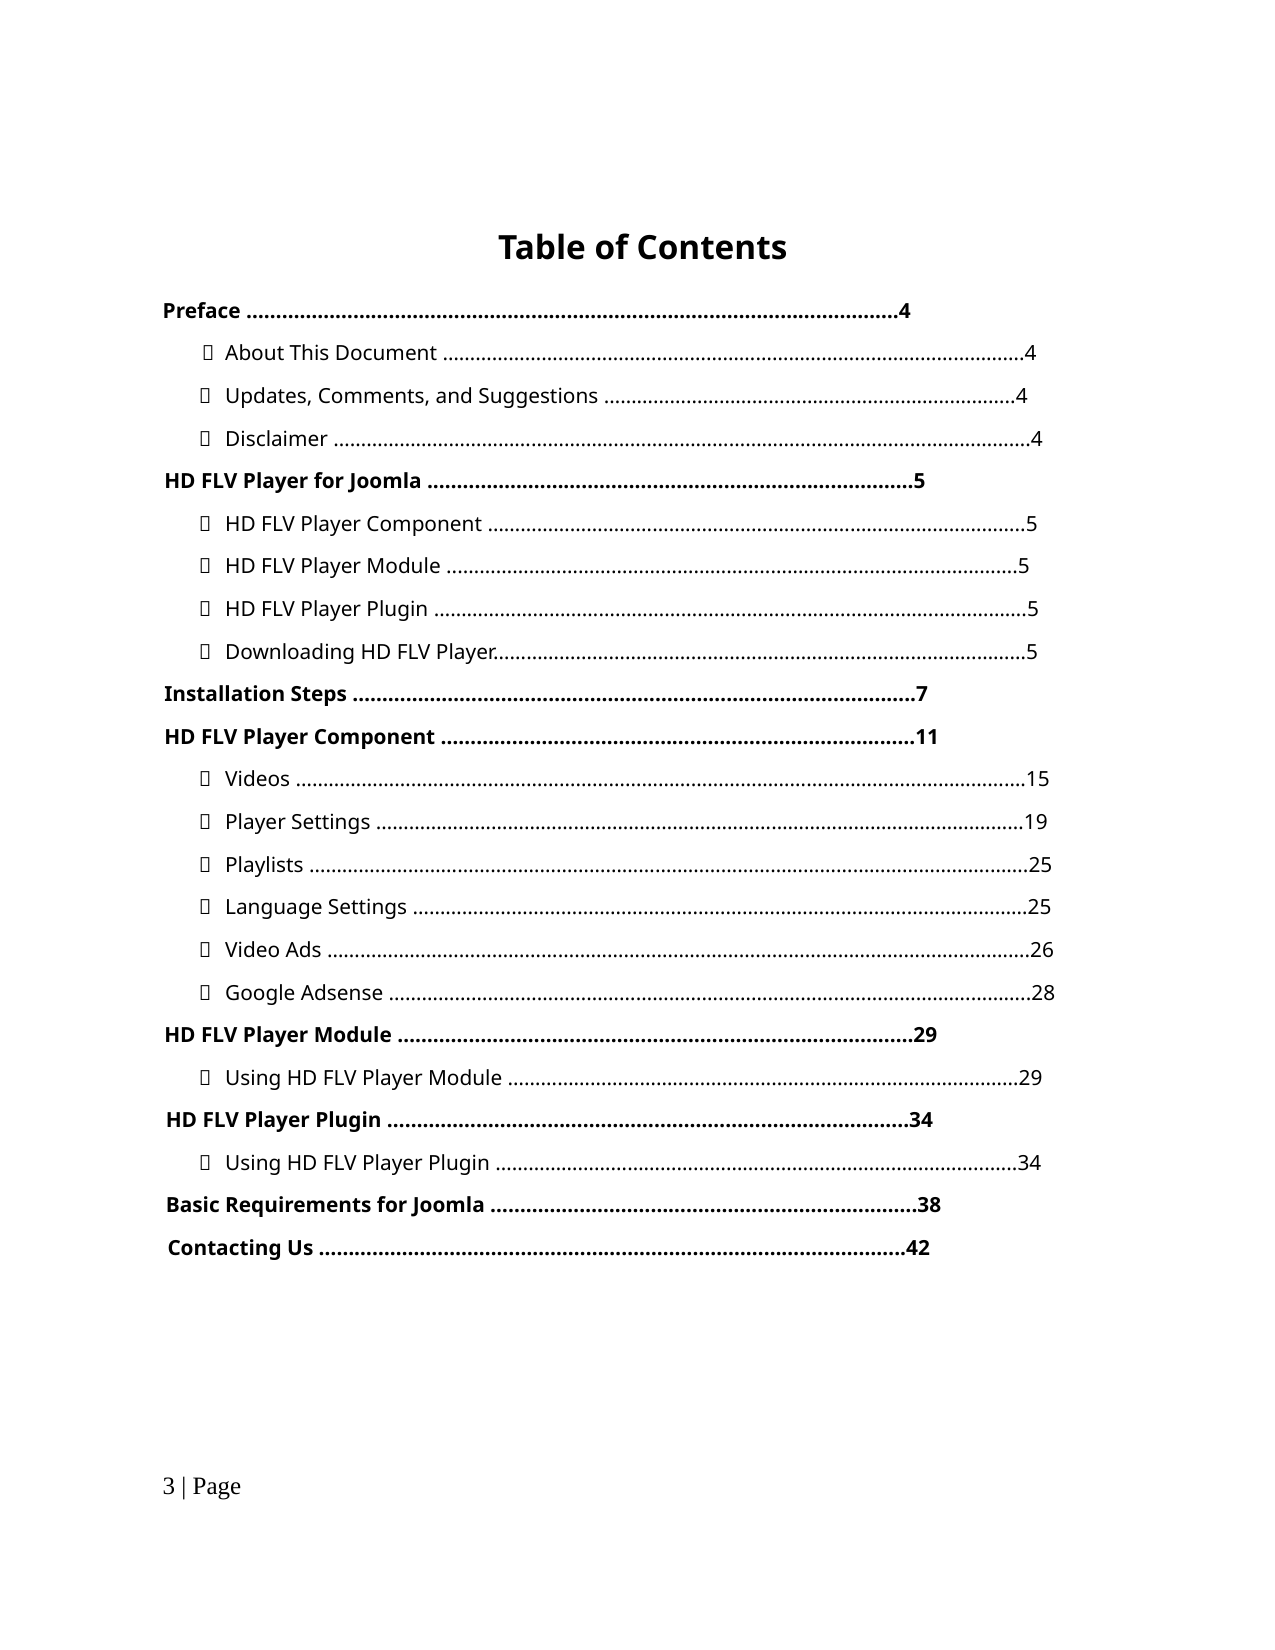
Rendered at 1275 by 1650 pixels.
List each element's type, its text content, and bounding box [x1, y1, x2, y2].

list Video Ads ………………………………………………………………………………………………………….…….26 [150, 935, 1121, 963]
text Table of Contents [498, 224, 1121, 269]
list Updates, Comments, and Suggestions ……………………………………………………….………..4 [150, 381, 1121, 409]
text HD FLV Player Plugin …………………………………………………………………………....34 [166, 1105, 1121, 1134]
list Google Adsense …………………………………………………………………………………………….………..28 [150, 978, 1121, 1006]
list HD FLV Player Plugin ………………………………………………………………………………..…………….5 [150, 594, 1121, 623]
list About This Document …………………………………………………………………………………………….4 [150, 338, 1121, 367]
list Using HD FLV Player Plugin ……………………………………………………………………………...…..34 [150, 1148, 1121, 1176]
list Downloading HD FLV Player………………………………………………………………….….……..………5 [150, 637, 1121, 665]
list Videos …………………………………………………………………………………………………………………….15 [150, 764, 1121, 793]
list Using HD FLV Player Module …………………………………………………………………………...……29 [150, 1063, 1121, 1091]
text Installation Steps ……………………………………………………………………………...…..7 [164, 679, 1121, 708]
list Playlists …………………………………………………………………………………………………………….…….25 [150, 850, 1121, 878]
list HD FLV Player Component ……………………………………………………………………………………..5 [150, 509, 1121, 537]
list Player Settings ……………………………………………………………………………………………….………19 [150, 807, 1121, 836]
list HD FLV Player Module ...………………………………………………..……………………..……………….5 [150, 552, 1121, 580]
text Contacting Us ……………………………………………………………………………….……..42 [167, 1233, 1121, 1262]
list Disclaimer ……………………………………………………………………………………………………………….4 [150, 424, 1121, 452]
list Language Settings ……………………………………………………………………………………….…………25 [150, 892, 1121, 921]
text Basic Requirements for Joomla ………………………………………………………..…….38 [166, 1191, 1121, 1219]
text HD FLV Player for Joomla ..……………………………………………………………….…….5 [164, 466, 1121, 495]
text Preface ……………………………………………………………………………………….……….4 [162, 296, 1121, 324]
text HD FLV Player Component ………………………………………………………………....….11 [164, 722, 1121, 750]
text HD FLV Player Module …………………………………………………………………….....….29 [164, 1020, 1121, 1049]
